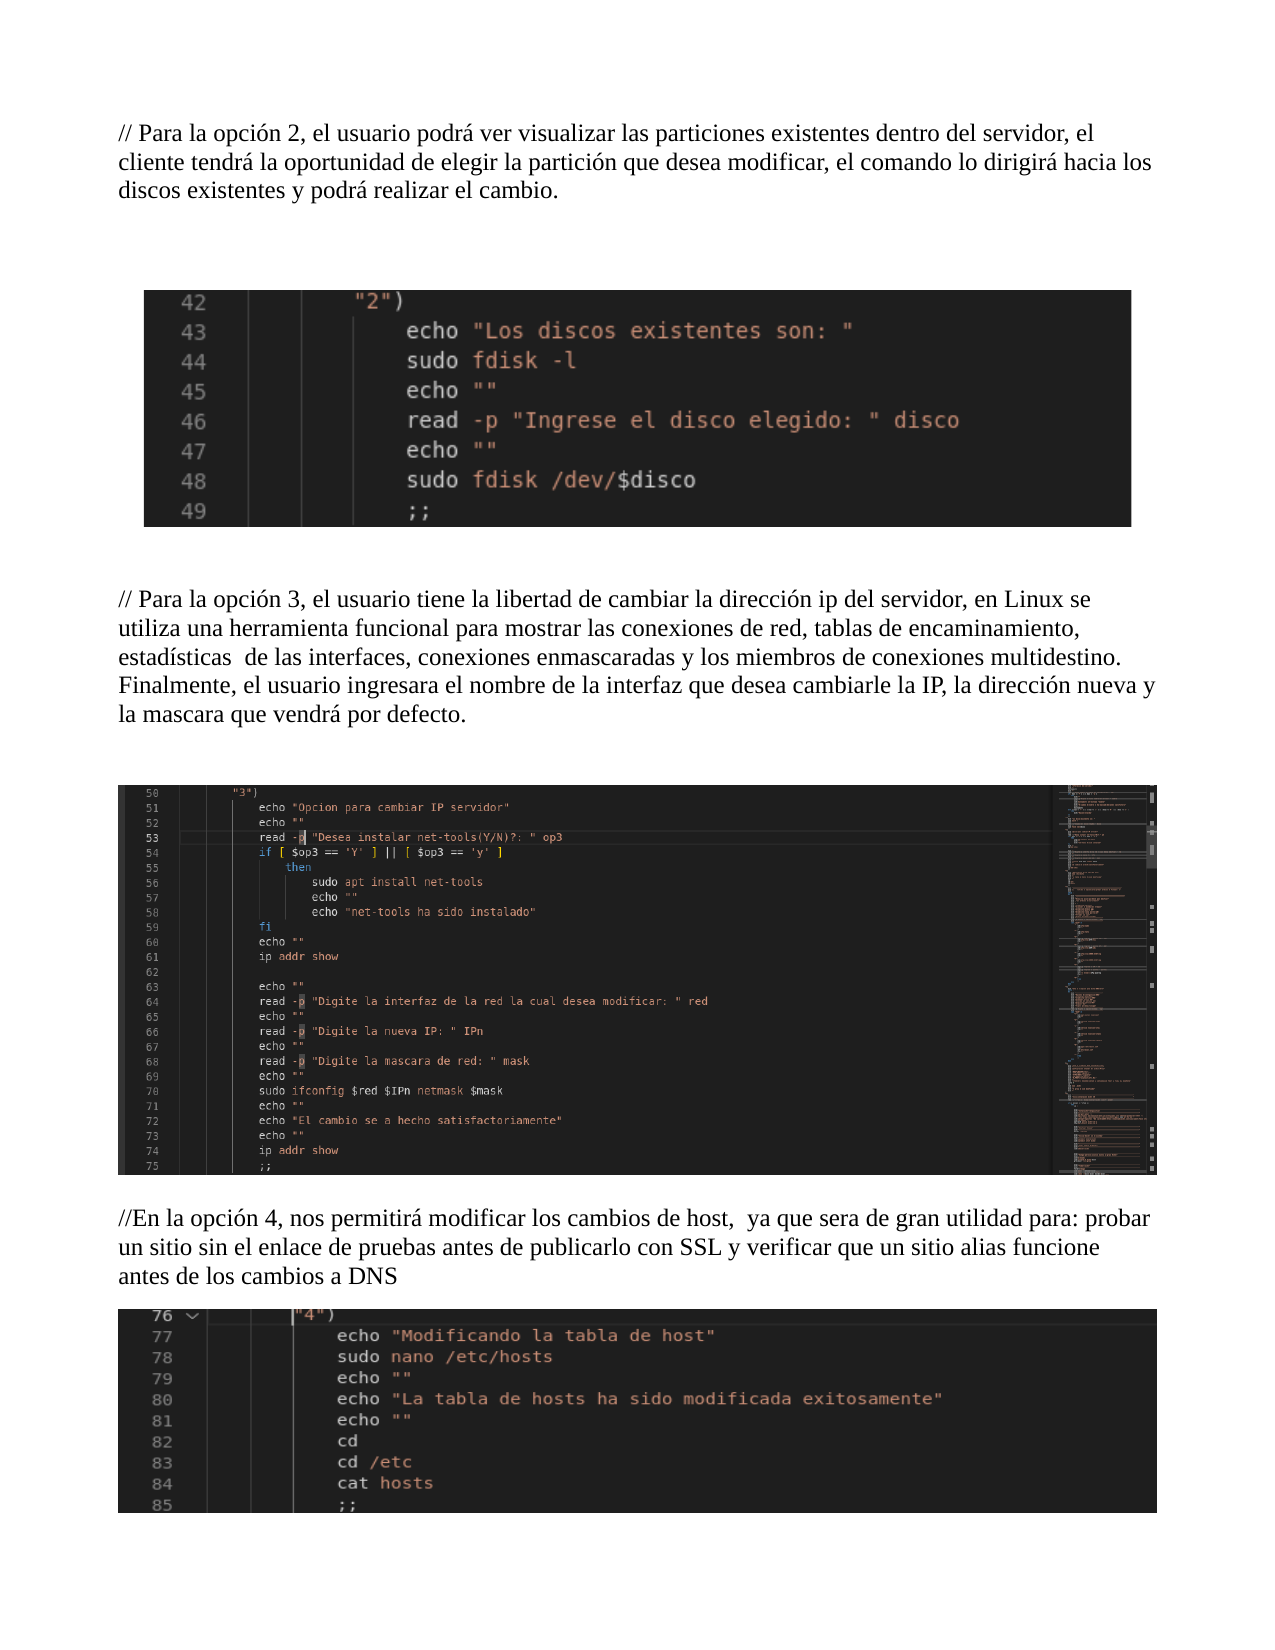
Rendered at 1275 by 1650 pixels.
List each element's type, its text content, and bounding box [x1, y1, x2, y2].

text // Para la opción 2, el usuario podrá ver visualizar las particiones existentes dentro del servidor, el cliente tendrá la oportunidad de elegir la partición que desea modificar, el comando lo dirigirá hacia los discos existentes y podrá realizar el cambio. [118, 118, 1157, 204]
text // Para la opción 3, el usuario tiene la libertad de cambiar la dirección ip del servidor, en Linux se utiliza una herramienta funcional para mostrar las conexiones de red, tablas de encaminamiento, estadísticas de las interfaces, conexiones enmascaradas y los miembros de conexiones multidestino. Finalmente, el usuario ingresara el nombre de la interfaz que desea cambiarle la IP, la dirección nueva y la mascara que vendrá por defecto. [118, 584, 1157, 728]
picture [118, 1309, 1157, 1513]
picture [143, 290, 1132, 527]
text //En la opción 4, nos permitirá modificar los cambios de host, ya que sera de gran utilidad para: probar un sitio sin el enlace de pruebas antes de publicarlo con SSL y verificar que un sitio alias funcione antes de los cambios a DNS [118, 1203, 1157, 1289]
picture [118, 785, 1157, 1175]
